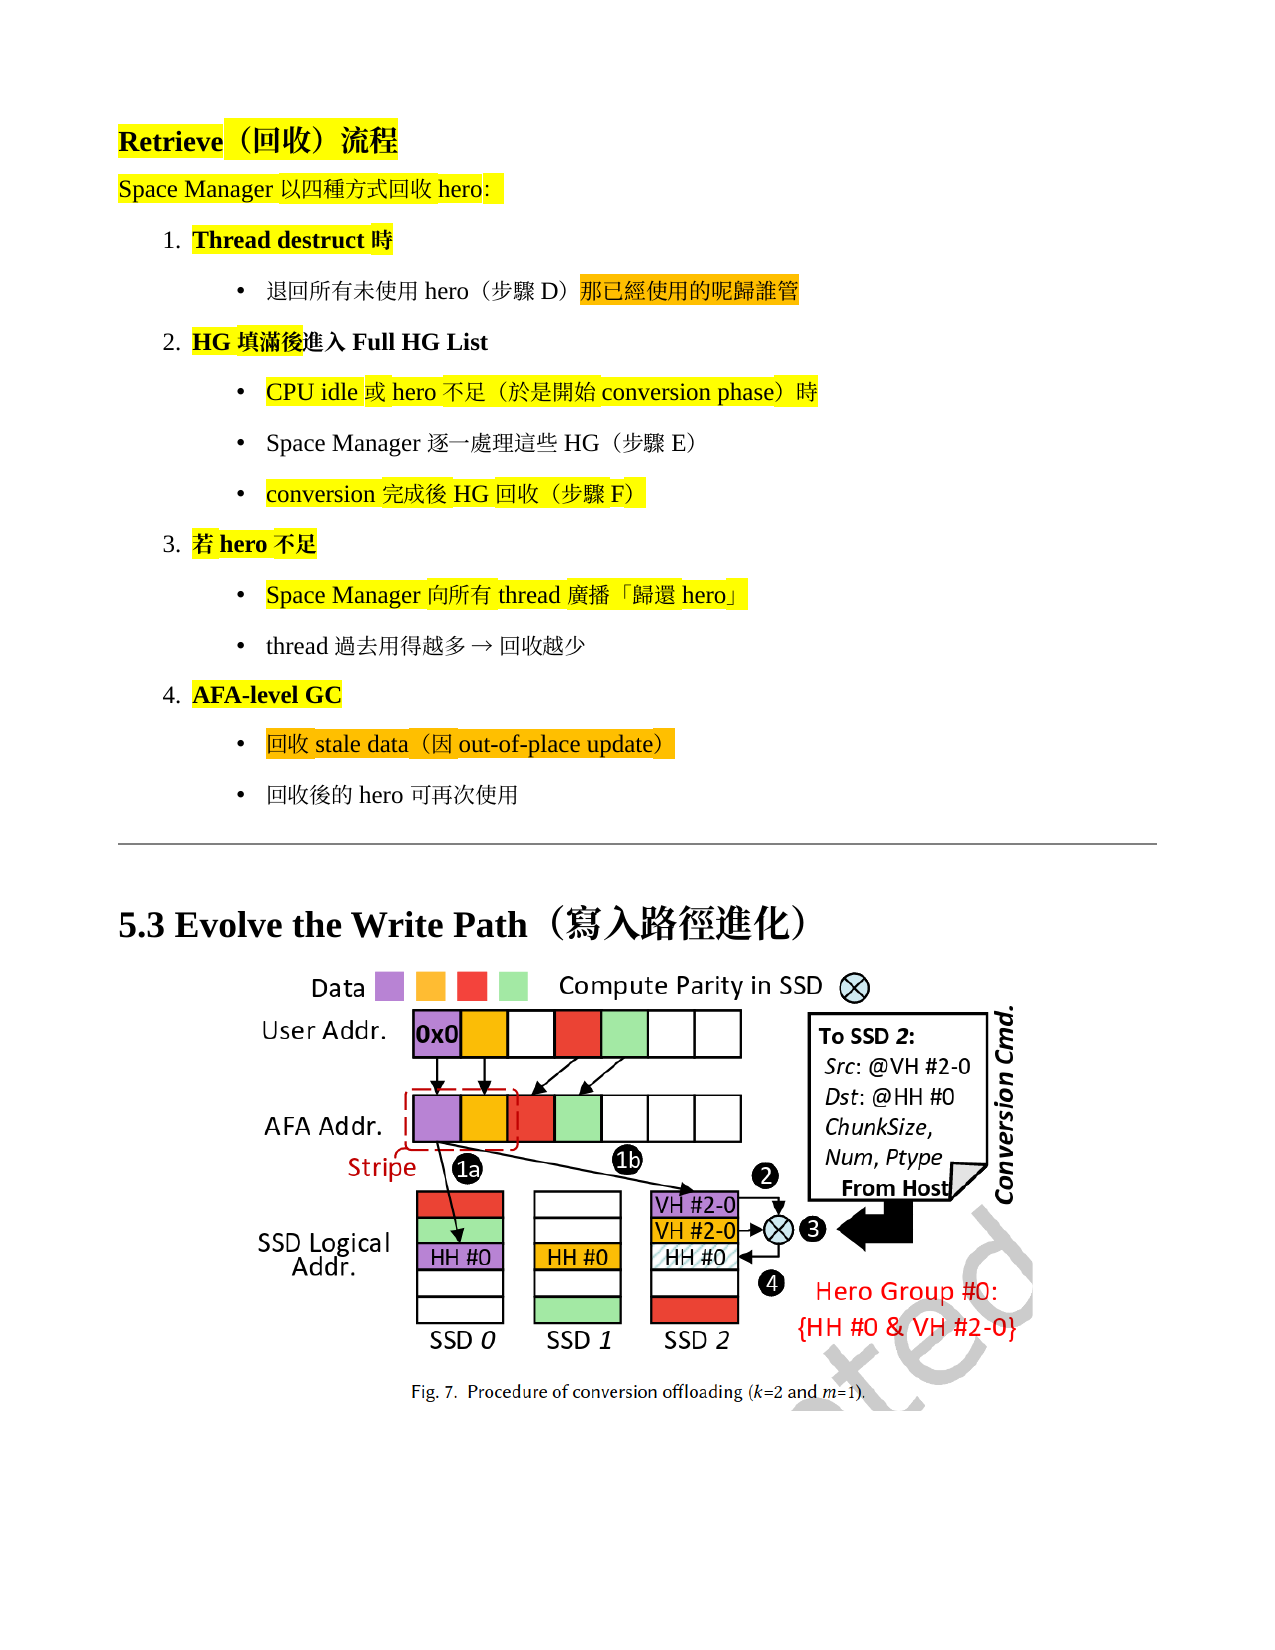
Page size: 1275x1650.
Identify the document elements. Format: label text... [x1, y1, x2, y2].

list HG 填滿後進入 Full HG List [162, 325, 1157, 356]
list AFA-level GC [162, 680, 1157, 708]
text Space Manager 以四種方式回收 hero： [118, 172, 1157, 204]
list CPU idle 或 hero 不足（於是開始 conversion phase）時 [236, 375, 1157, 407]
subtitle Retrieve（回收）流程 [118, 118, 1157, 160]
list Thread destruct 時 [162, 223, 1157, 255]
list thread 過去用得越多 → 回收越少 [236, 629, 1157, 661]
list 回收 stale data（因 out-of-place update） [236, 727, 1157, 759]
list conversion 完成後 HG 回收（步驟 F） [236, 477, 1157, 508]
list 退回所有未使用 hero（步驟 D）那已經使用的呢歸誰管 [236, 274, 1157, 305]
picture [242, 960, 1033, 1411]
list Space Manager 向所有 thread 廣播「歸還 hero」 [236, 578, 1157, 610]
list 回收後的 hero 可再次使用 [236, 778, 1157, 809]
list 若 hero 不足 [162, 528, 1157, 559]
subtitle 5.3 Evolve the Write Path（寫入路徑進化） [118, 894, 1157, 948]
list Space Manager 逐一處理這些 HG（步驟 E） [236, 426, 1157, 458]
